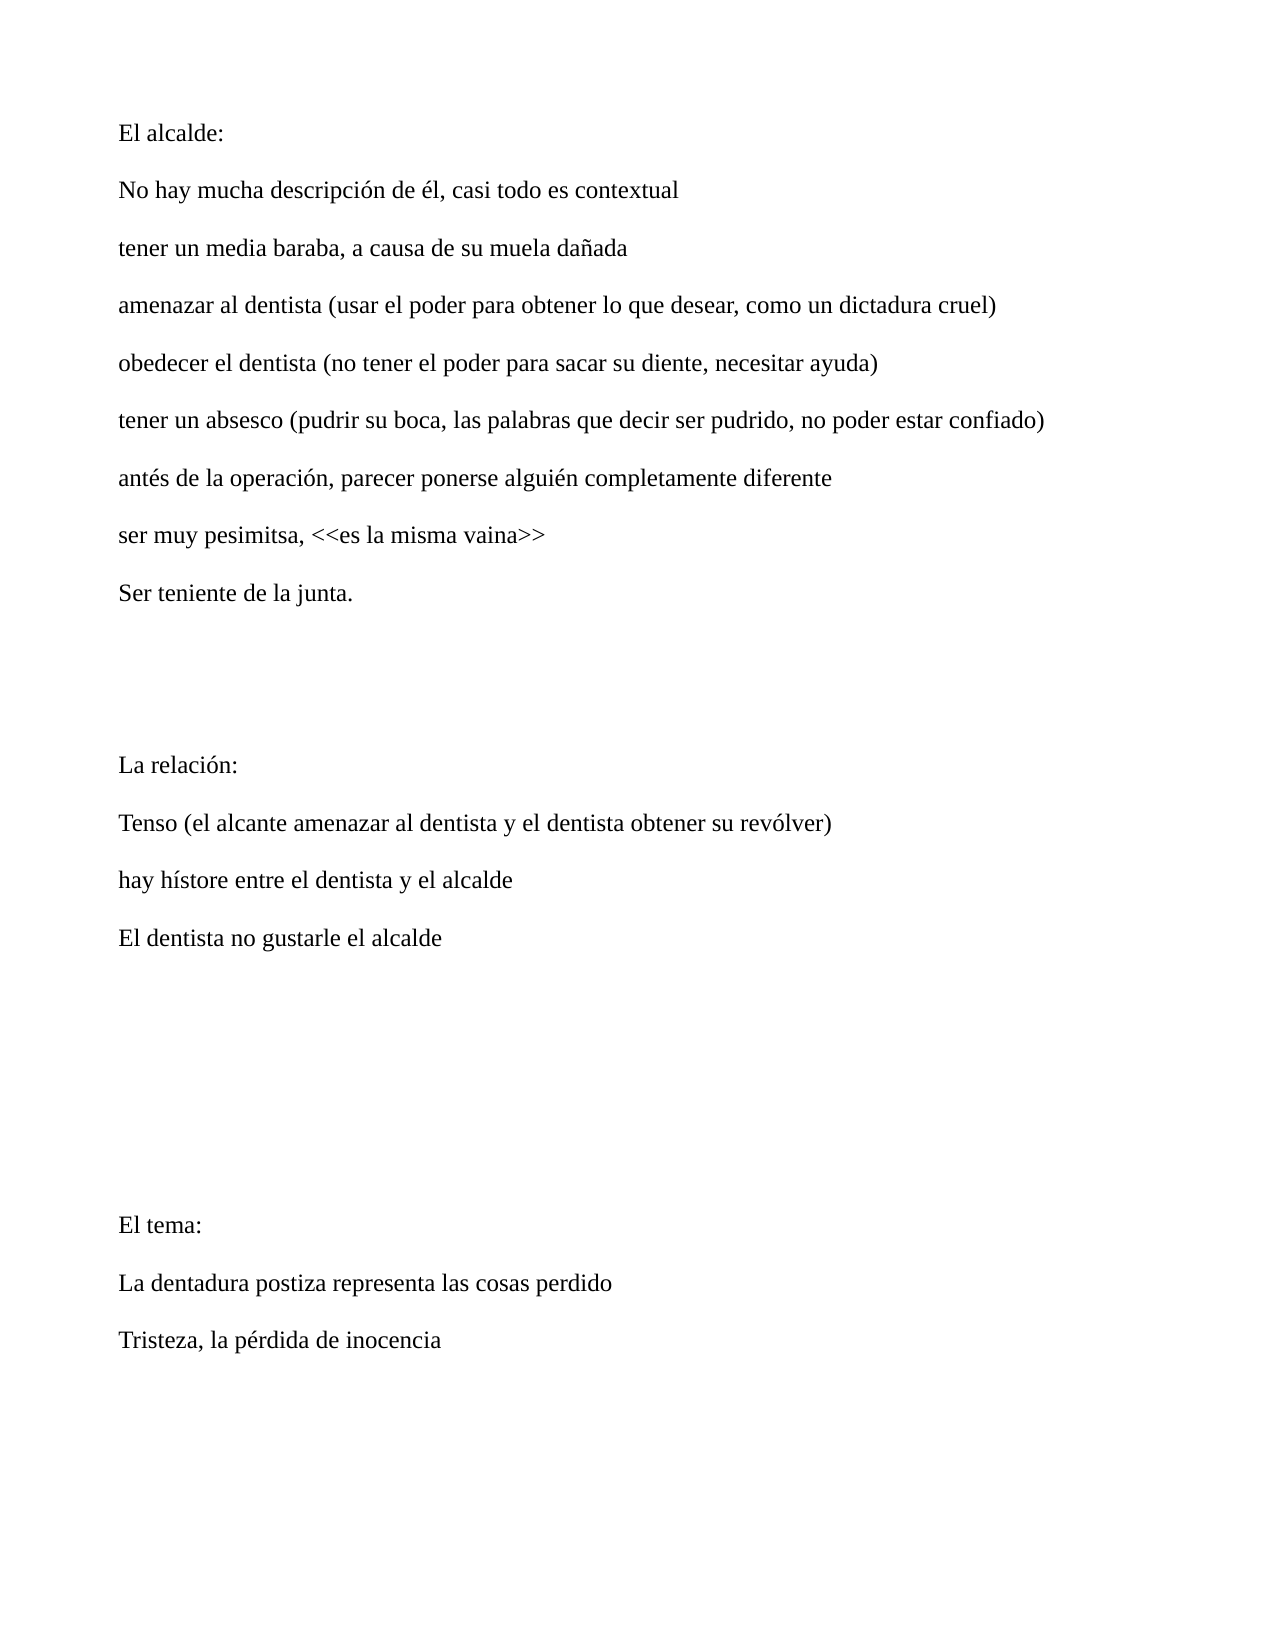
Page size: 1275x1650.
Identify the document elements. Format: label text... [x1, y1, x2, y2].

text antés de la operación, parecer ponerse alguién completamente diferente [118, 463, 1157, 492]
text El tema: [118, 1211, 1157, 1239]
text tener un absesco (pudrir su boca, las palabras que decir ser pudrido, no poder estar confiado) [118, 406, 1157, 434]
text tener un media baraba, a causa de su muela dañada [118, 233, 1157, 262]
text Tristeza, la pérdida de inocencia [118, 1326, 1157, 1354]
text La relación: [118, 751, 1157, 779]
text hay hístore entre el dentista y el alcalde [118, 866, 1157, 894]
text La dentadura postiza representa las cosas perdido [118, 1268, 1157, 1297]
text El alcalde: [118, 118, 1157, 147]
text obedecer el dentista (no tener el poder para sacar su diente, necesitar ayuda) [118, 348, 1157, 377]
text amenazar al dentista (usar el poder para obtener lo que desear, como un dictadura cruel) [118, 291, 1157, 319]
text No hay mucha descripción de él, casi todo es contextual [118, 176, 1157, 204]
text Ser teniente de la junta. [118, 578, 1157, 607]
text El dentista no gustarle el alcalde [118, 923, 1157, 952]
text ser muy pesimitsa, <<es la misma vaina>> [118, 521, 1157, 549]
text Tenso (el alcante amenazar al dentista y el dentista obtener su revólver) [118, 808, 1157, 837]
